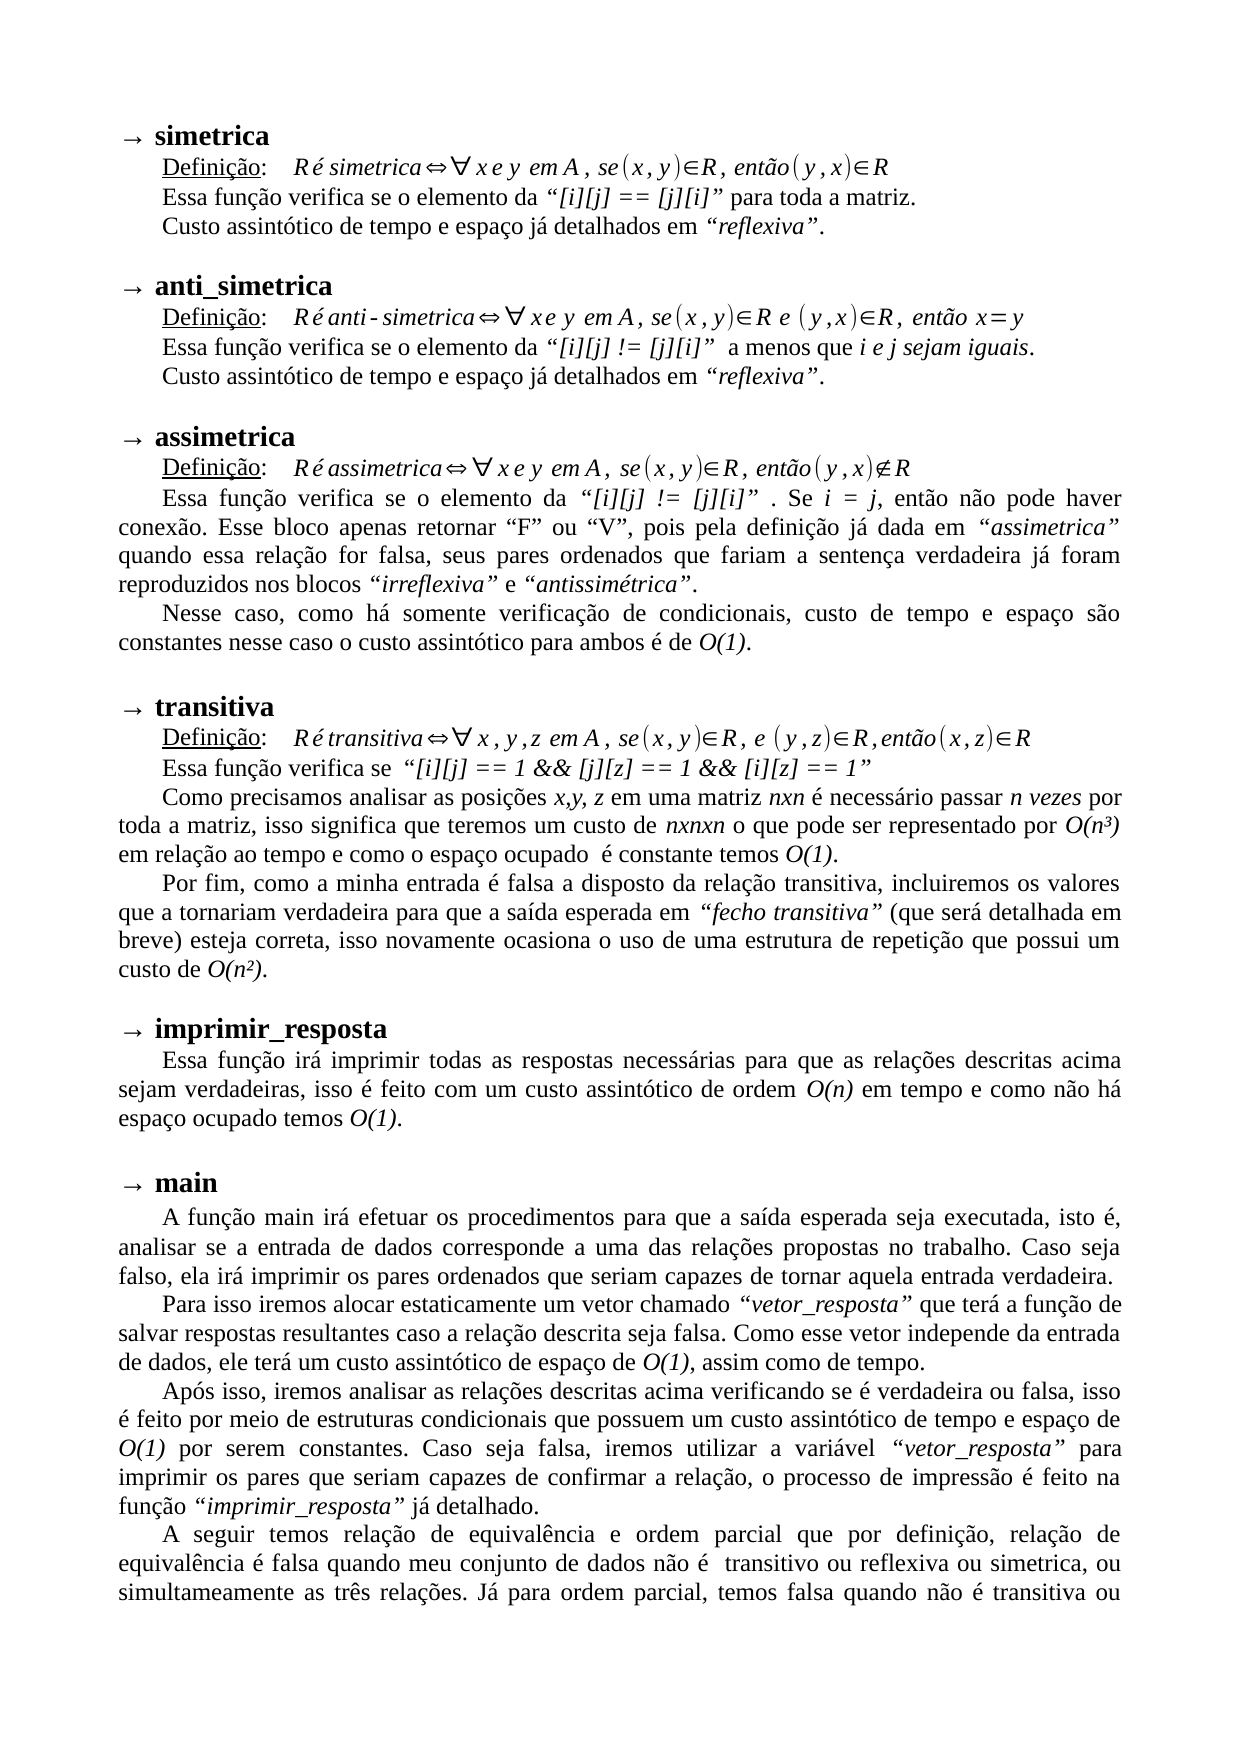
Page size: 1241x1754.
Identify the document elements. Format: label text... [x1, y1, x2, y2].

text Essa função verifica se o elemento da “[i][j] == [j][i]” para toda a matriz. [118, 182, 1122, 211]
text Essa função irá imprimir todas as respostas necessárias para que as relações descritas acima sejam verdadeiras, isso é feito com um custo assintótico de ordem O(n) em tempo e como não há espaço ocupado temos O(1). [118, 1045, 1122, 1131]
text Definição: [118, 452, 1122, 483]
text Essa função verifica se o elemento da “[i][j] != [j][i]” . Se i = j, então não pode haver conexão. Esse bloco apenas retornar “F” ou “V”, pois pela definição já dada em “assimetrica” quando essa relação for falsa, seus pares ordenados que fariam a sentença verdadeira já foram reproduzidos nos blocos “irreflexiva” e “antissimétrica”. [118, 483, 1122, 598]
text Definição: [118, 302, 1122, 332]
text Por fim, como a minha entrada é falsa a disposto da relação transitiva, incluiremos os valores que a tornariam verdadeira para que a saída esperada em “fecho transitiva” (que será detalhada em breve) esteja correta, isso novamente ocasiona o uso de uma estrutura de repetição que possui um custo de O(n²). [118, 868, 1122, 983]
text A função main irá efetuar os procedimentos para que a saída esperada seja executada, isto é, analisar se a entrada de dados corresponde a uma das relações propostas no trabalho. Caso seja falso, ela irá imprimir os pares ordenados que seriam capazes de tornar aquela entrada verdadeira. Para isso iremos alocar estaticamente um vetor chamado “vetor_resposta” que terá a função de salvar respostas resultantes caso a relação descrita seja falsa. Como esse vetor independe da entrada de dados, ele terá um custo assintótico de espaço de O(1), assim como de tempo. [118, 1198, 1122, 1376]
text Nesse caso, como há somente verificação de condicionais, custo de tempo e espaço são constantes nesse caso o custo assintótico para ambos é de O(1). [118, 598, 1122, 655]
text Essa função verifica se o elemento da “[i][j] != [j][i]” a menos que i e j sejam iguais. [118, 332, 1122, 361]
text → assimetrica [118, 419, 1122, 452]
text Custo assintótico de tempo e espaço já detalhados em “reflexiva”. [118, 361, 1122, 390]
text → imprimir_resposta [118, 1012, 1122, 1045]
text Após isso, iremos analisar as relações descritas acima verificando se é verdadeira ou falsa, isso é feito por meio de estruturas condicionais que possuem um custo assintótico de tempo e espaço de O(1) por serem constantes. Caso seja falsa, iremos utilizar a variável “vetor_resposta” para imprimir os pares que seriam capazes de confirmar a relação, o processo de impressão é feito na função “imprimir_resposta” já detalhado. [118, 1376, 1122, 1519]
text → anti_simetrica [118, 268, 1122, 302]
text → transitiva [118, 689, 1122, 722]
text Como precisamos analisar as posições x,y, z em uma matriz nxn é necessário passar n vezes por toda a matriz, isso significa que teremos um custo de nxnxn o que pode ser representado por O(n³) em relação ao tempo e como o espaço ocupado é constante temos O(1). [118, 782, 1122, 868]
text Definição: [118, 152, 1122, 182]
text A seguir temos relação de equivalência e ordem parcial que por definição, relação de equivalência é falsa quando meu conjunto de dados não é transitivo ou reflexiva ou simetrica, ou simultameamente as três relações. Já para ordem parcial, temos falsa quando não é transitiva ou [118, 1519, 1122, 1606]
text → simetrica [118, 118, 1122, 152]
text → main [118, 1165, 1122, 1198]
text Essa função verifica se “[i][j] == 1 && [j][z] == 1 && [i][z] == 1” [118, 753, 1122, 782]
text Custo assintótico de tempo e espaço já detalhados em “reflexiva”. [118, 211, 1122, 240]
text Definição: [118, 722, 1122, 753]
